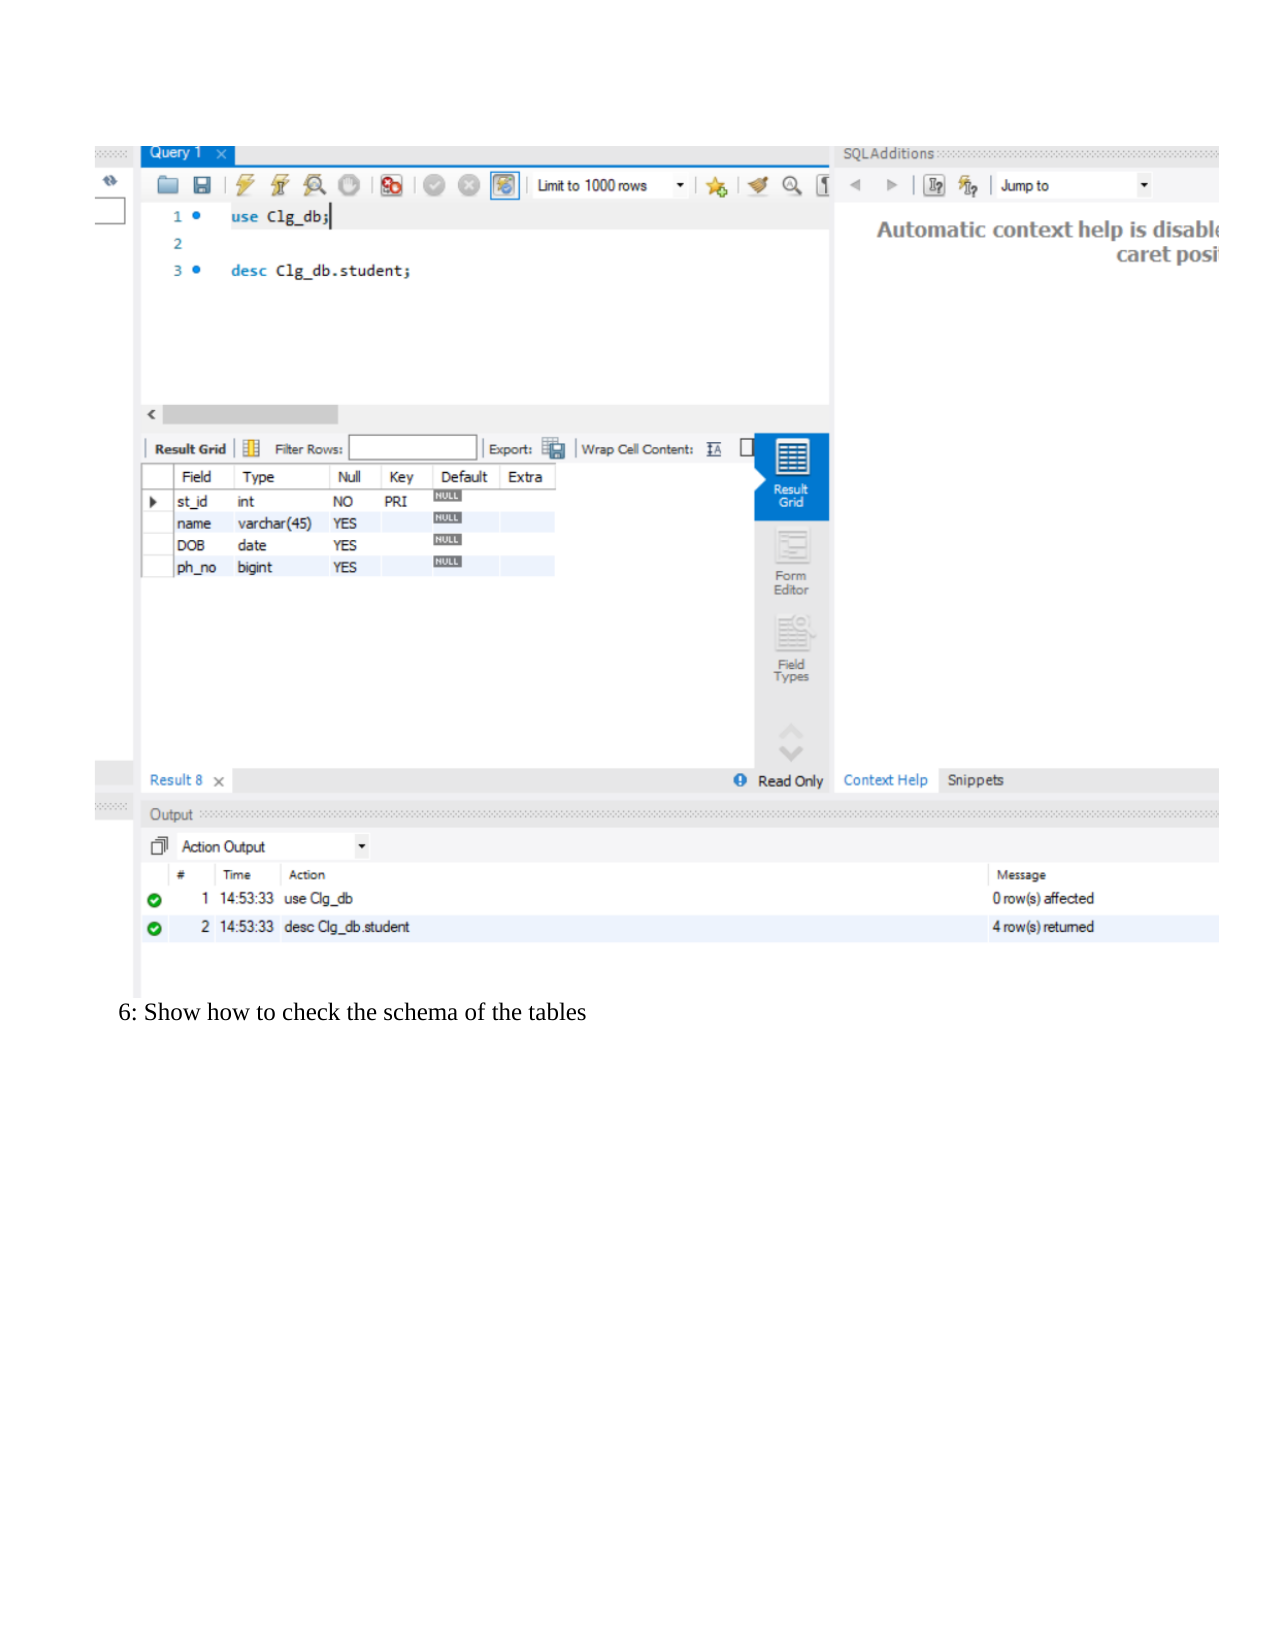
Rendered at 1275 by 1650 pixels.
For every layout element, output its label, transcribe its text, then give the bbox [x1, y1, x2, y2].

text 6: Show how to check the schema of the tables [118, 147, 1242, 1026]
picture [94, 146, 1219, 998]
